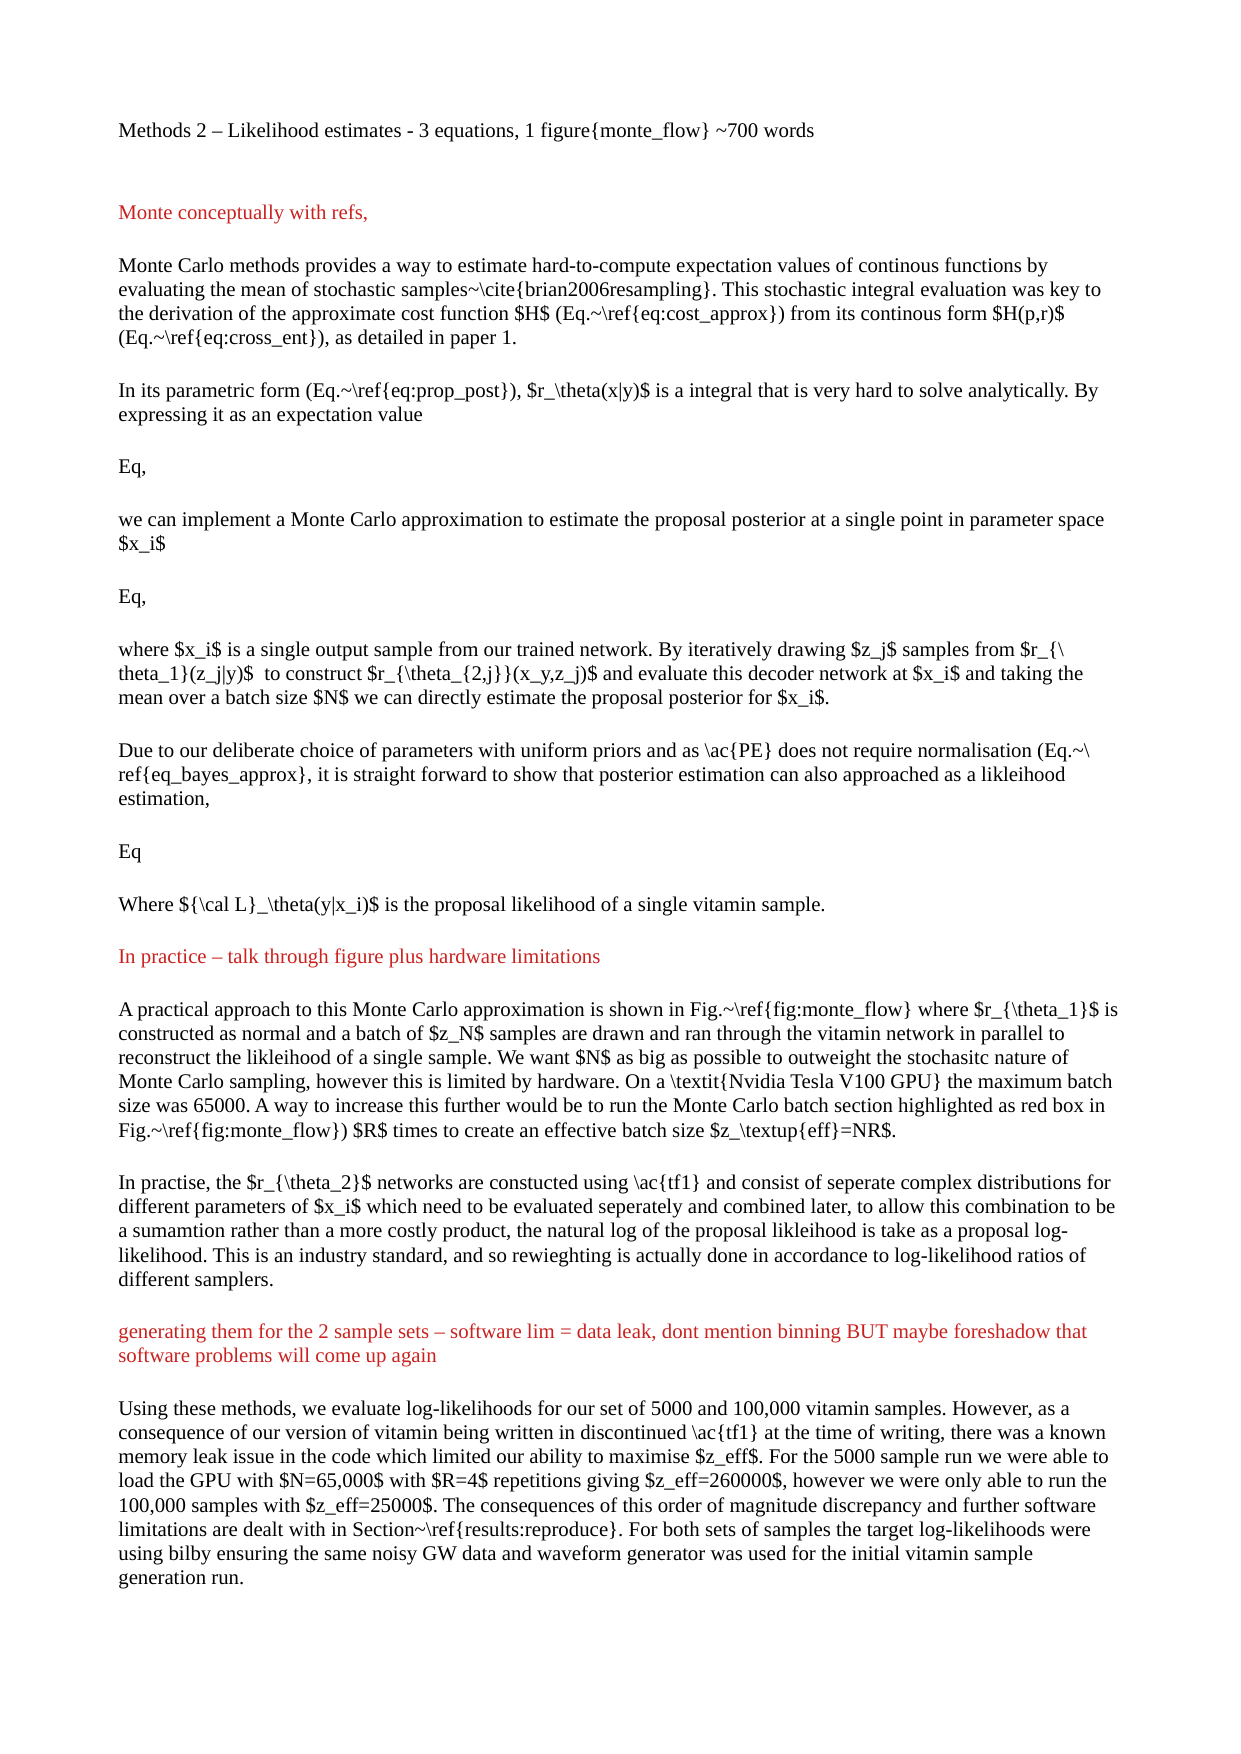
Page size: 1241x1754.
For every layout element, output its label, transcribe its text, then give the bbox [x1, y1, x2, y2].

text we can implement a Monte Carlo approximation to estimate the proposal posterior at a single point in parameter space $x_i$ [118, 507, 1122, 555]
text Methods 2 – Likelihood estimates - 3 equations, 1 figure{monte_flow} ~700 words [118, 118, 1122, 142]
text In practice – talk through figure plus hardware limitations [118, 944, 1122, 968]
text Eq [118, 839, 1122, 863]
text Monte Carlo methods provides a way to estimate hard-to-compute expectation values of continous functions by evaluating the mean of stochastic samples~\cite{brian2006resampling}. This stochastic integral evaluation was key to the derivation of the approximate cost function $H$ (Eq.~\ref{eq:cost_approx}) from its continous form $H(p,r)$ (Eq.~\ref{eq:cross_ent}), as detailed in paper 1. [118, 252, 1122, 349]
text Using these methods, we evaluate log-likelihoods for our set of 5000 and 100,000 vitamin samples. However, as a consequence of our version of vitamin being written in discontinued \ac{tf1} at the time of writing, there was a known memory leak issue in the code which limited our ability to maximise $z_eff$. For the 5000 sample run we were able to load the GPU with $N=65,000$ with $R=4$ repetitions giving $z_eff=260000$, however we were only able to run the 100,000 samples with $z_eff=25000$. The consequences of this order of magnitude discrepancy and further software limitations are dealt with in Section~\ref{results:reproduce}. For both sets of samples the target log-likelihoods were using bilby ensuring the same noisy GW data and waveform generator was used for the initial vitamin sample generation run. [118, 1396, 1122, 1589]
text Eq, [118, 454, 1122, 478]
text In its parametric form (Eq.~\ref{eq:prop_post}), $r_\theta(x|y)$ is a integral that is very hard to solve analytically. By expressing it as an expectation value [118, 377, 1122, 426]
text Where ${\cal L}_\theta(y|x_i)$ is the proposal likelihood of a single vitamin sample. [118, 892, 1122, 916]
text Eq, [118, 584, 1122, 608]
text Monte conceptually with refs, [118, 200, 1122, 224]
text In practise, the $r_{\theta_2}$ networks are constucted using \ac{tf1} and consist of seperate complex distributions for different parameters of $x_i$ which need to be evaluated seperately and combined later, to allow this combination to be a sumamtion rather than a more costly product, the natural log of the proposal likleihood is take as a proposal log-likelihood. This is an industry standard, and so rewieghting is actually done in accordance to log-likelihood ratios of different samplers. [118, 1170, 1122, 1291]
text where $x_i$ is a single output sample from our trained network. By iteratively drawing $z_j$ samples from $r_{\theta_1}(z_j|y)$ to construct $r_{\theta_{2,j}}(x_y,z_j)$ and evaluate this decoder network at $x_i$ and taking the mean over a batch size $N$ we can directly estimate the proposal posterior for $x_i$. [118, 637, 1122, 709]
text generating them for the 2 sample sets – software lim = data leak, dont mention binning BUT maybe foreshadow that software problems will come up again [118, 1319, 1122, 1367]
text A practical approach to this Monte Carlo approximation is shown in Fig.~\ref{fig:monte_flow} where $r_{\theta_1}$ is constructed as normal and a batch of $z_N$ samples are drawn and ran through the vitamin network in parallel to reconstruct the likleihood of a single sample. We want $N$ as big as possible to outweight the stochasitc nature of Monte Carlo sampling, however this is limited by hardware. On a \textit{Nvidia Tesla V100 GPU} the maximum batch size was 65000. A way to increase this further would be to run the Monte Carlo batch section highlighted as red box in Fig.~\ref{fig:monte_flow}) $R$ times to create an effective batch size $z_\textup{eff}=NR$. [118, 997, 1122, 1142]
text Due to our deliberate choice of parameters with uniform priors and as \ac{PE} does not require normalisation (Eq.~\ref{eq_bayes_approx}, it is straight forward to show that posterior estimation can also approached as a likleihood estimation, [118, 738, 1122, 810]
